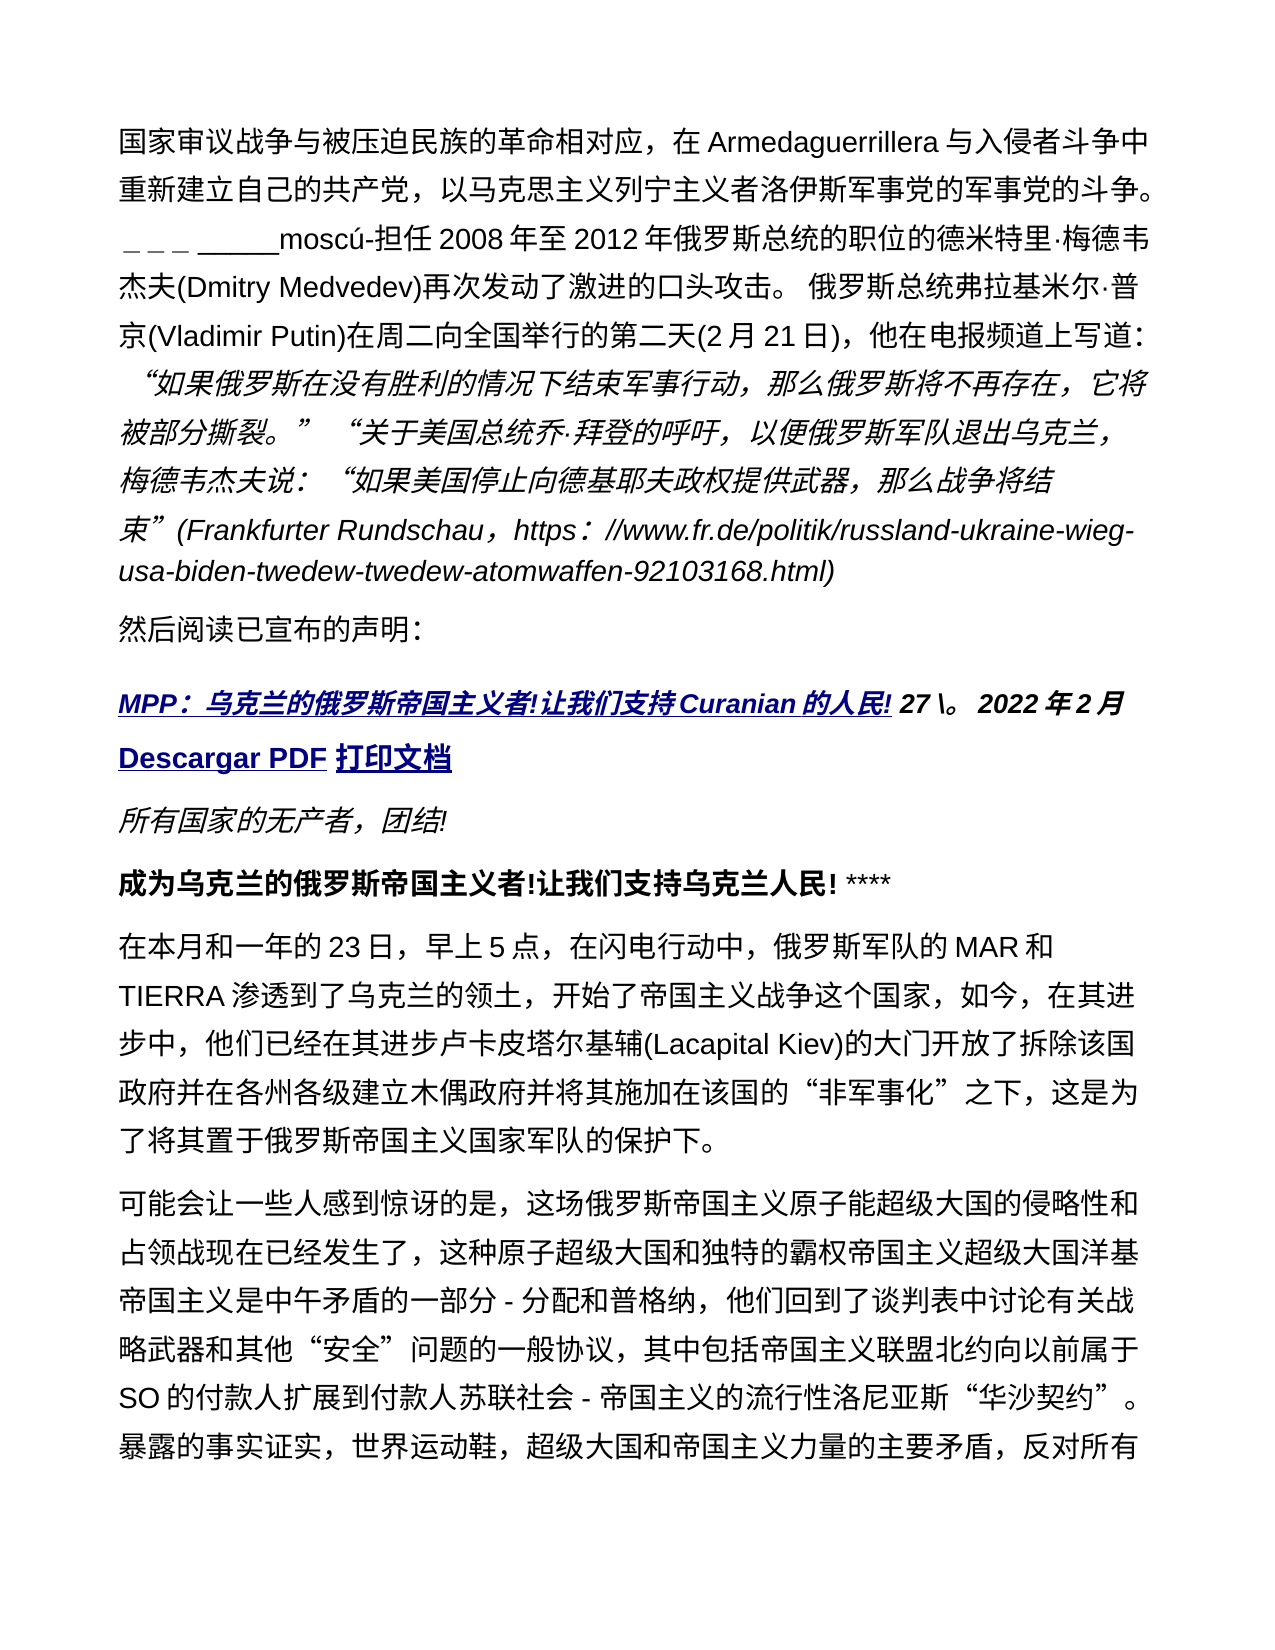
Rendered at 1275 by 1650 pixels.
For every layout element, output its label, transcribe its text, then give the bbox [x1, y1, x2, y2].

text 可能会让一些人感到惊讶的是，这场俄罗斯帝国主义原子能超级大国的侵略性和占领战现在已经发生了，这种原子超级大国和独特的霸权帝国主义超级大国洋基帝国主义是中午矛盾的一部分 - 分配和普格纳，他们回到了谈判表中讨论有关战略武器和其他“安全”问题的一般协议，其中包括帝国主义联盟北约向以前属于SO的付款人扩展到付款人苏联社会 - 帝国主义的流行性洛尼亚斯“华沙契约”。暴露的事实证实，世界运动鞋，超级大国和帝国主义力量的主要矛盾，反对所有 [118, 1181, 1157, 1466]
text 成为乌克兰的俄罗斯帝国主义者!让我们支持乌克兰人民! **** [118, 861, 1157, 903]
text 所有国家的无产者，团结! [118, 797, 1157, 840]
text 在本月和一年的23日，早上5点，在闪电行动中，俄罗斯军队的MAR和TIERRA渗透到了乌克兰的领土，开始了帝国主义战争这个国家，如今，在其进步中，他们已经在其进步卢卡皮塔尔基辅(Lacapital Kiev)的大门开放了拆除该国政府并在各州各级建立木偶政府并将其施加在该国的“非军事化”之下，这是为了将其置于俄罗斯帝国主义国家军队的保护下。 [118, 924, 1157, 1160]
text “ _ **，什么与乌克兰人民相对应？埃尔格兰·列宁(Elgran Lenin)，他击败了纳粹的入侵，作为苏联人民的一部分和由斯大林同志执导的大帕特里亚战争中的红军，以及他们的政治领导才能他们将在Armedaguerrillera的中期通过建立抵抗战争，国家审议战争与被压迫民族的革命相对应，在Armedaguerrillera与入侵者斗争中重新建立自己的共产党，以马克思主义列宁主义者洛伊斯军事党的军事党的斗争。 _ _ _ _____moscú-担任2008年至2012年俄罗斯总统的职位的德米特里·梅德韦杰夫(Dmitry Medvedev)再次发动了激进的口头攻击。 俄罗斯总统弗拉基米尔·普京(Vladimir Putin)在周二向全国举行的第二天(2月21日)，他在电报频道上写道： “如果俄罗斯在没有胜利的情况下结束军事行动，那么俄罗斯将不再存在，它将被部分撕裂。” “关于美国总统乔·拜登的呼吁，以便俄罗斯军队退出乌克兰，梅德韦杰夫说：“如果美国停止向德基耶夫政权提供武器，那么战争将结束”(Frankfurter Rundschau，https：//www.fr.de/politik/russland-ukraine-wieg-usa-biden-twedew-twedew-atomwaffen-92103168.html) [118, 118, 1157, 587]
text Descargar PDF 打印文档 [118, 734, 1157, 777]
text 然后阅读已宣布的声明： [118, 607, 1157, 649]
subtitle MPP：乌克兰的俄罗斯帝国主义者!让我们支持Curanian的人民! 27 \。 2022年2月 [118, 682, 1157, 722]
